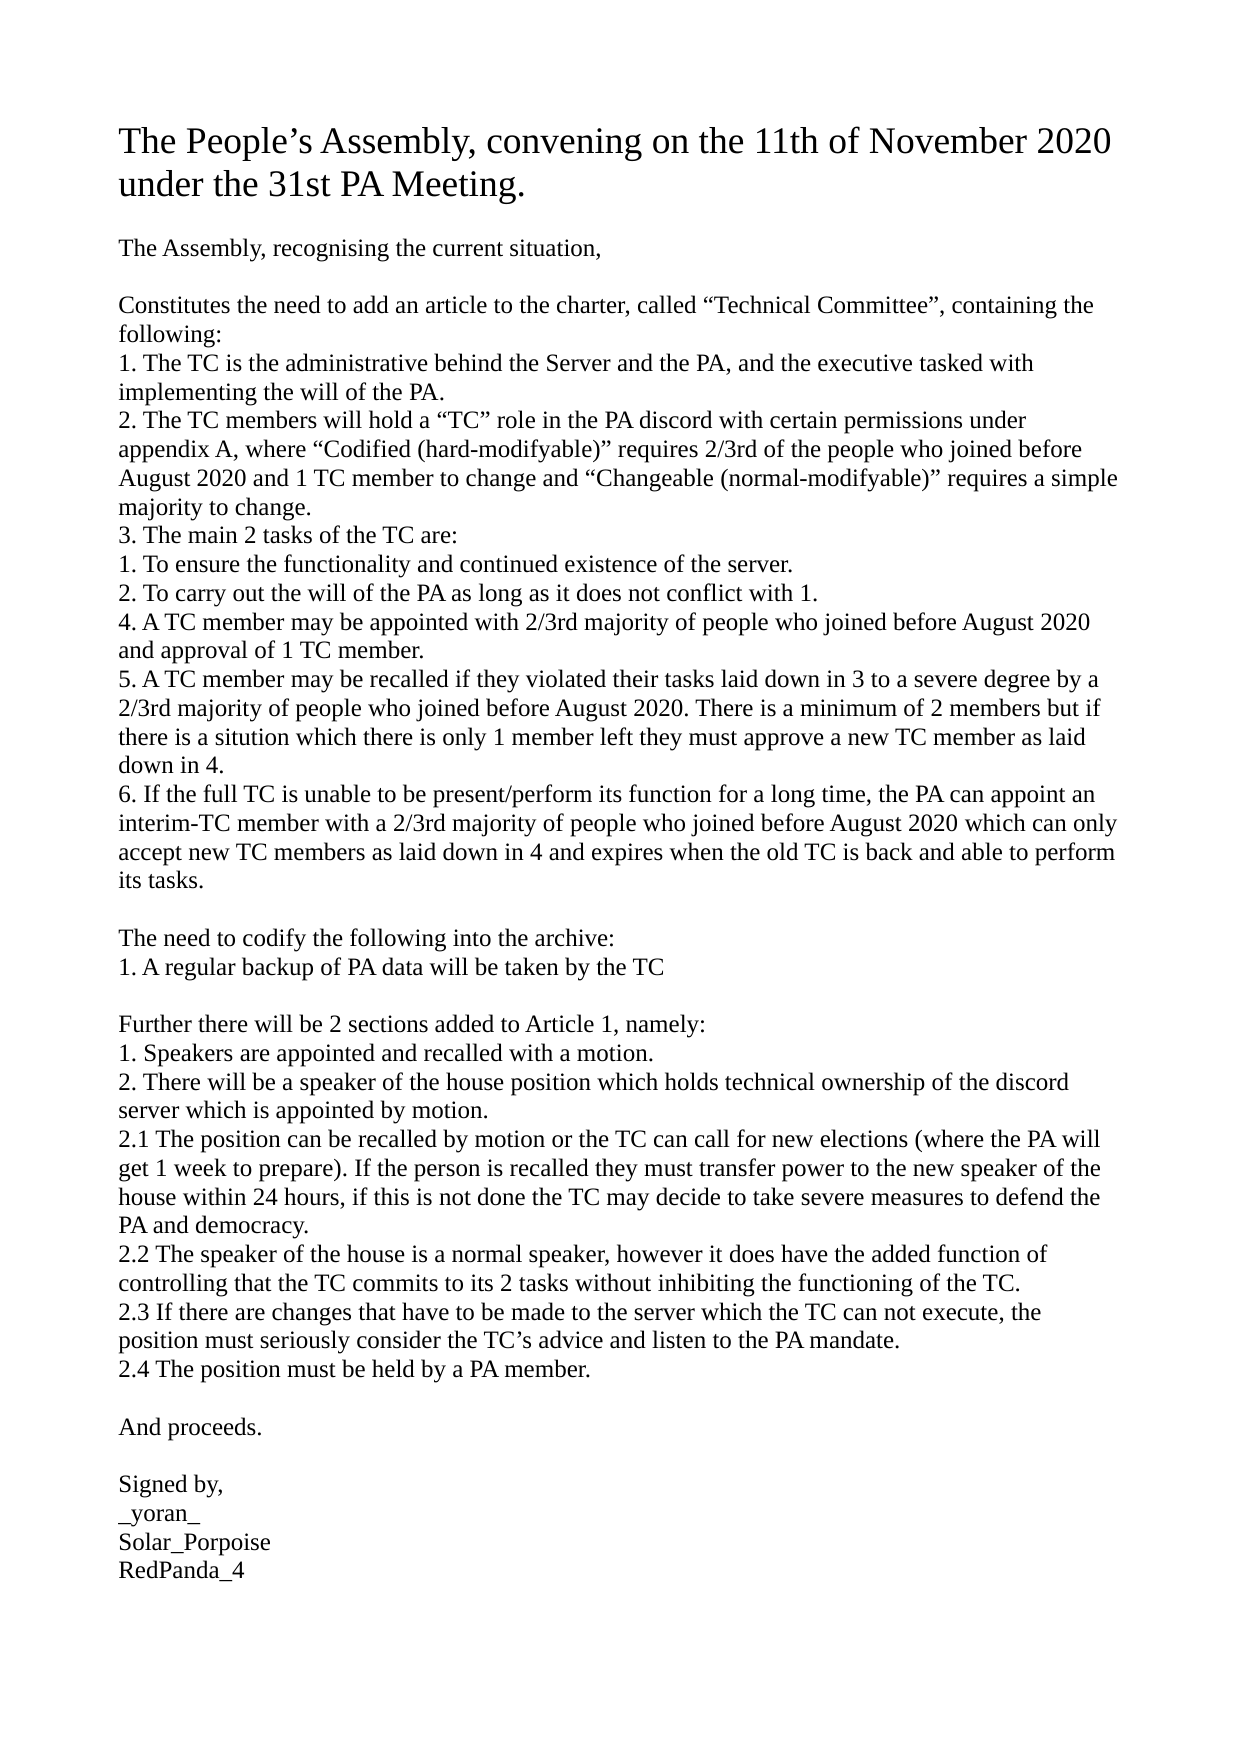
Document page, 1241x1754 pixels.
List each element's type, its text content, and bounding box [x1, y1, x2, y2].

text Further there will be 2 sections added to Article 1, namely: [118, 1009, 1122, 1038]
text 2. To carry out the will of the PA as long as it does not conflict with 1. [118, 578, 1122, 607]
text 2.4 The position must be held by a PA member. [118, 1354, 1122, 1383]
text 1. The TC is the administrative behind the Server and the PA, and the executive tasked with implementing the will of the PA. [118, 348, 1122, 406]
text 2.1 The position can be recalled by motion or the TC can call for new elections (where the PA will get 1 week to prepare). If the person is recalled they must transfer power to the new speaker of the house within 24 hours, if this is not done the TC may decide to take severe measures to defend the PA and democracy. [118, 1124, 1122, 1239]
text 4. A TC member may be appointed with 2/3rd majority of people who joined before August 2020 and approval of 1 TC member. [118, 607, 1122, 664]
text 2.2 The speaker of the house is a normal speaker, however it does have the added function of controlling that the TC commits to its 2 tasks without inhibiting the functioning of the TC. [118, 1239, 1122, 1297]
text The Assembly, recognising the current situation, [118, 233, 1122, 262]
text RedPanda_4 [118, 1556, 1122, 1584]
text 2. The TC members will hold a “TC” role in the PA discord with certain permissions under appendix A, where “Codified (hard-modifyable)” requires 2/3rd of the people who joined before August 2020 and 1 TC member to change and “Changeable (normal-modifyable)” requires a simple majority to change. [118, 406, 1122, 521]
text 1. A regular backup of PA data will be taken by the TC [118, 952, 1122, 981]
text 1. To ensure the functionality and continued existence of the server. [118, 549, 1122, 578]
text Constitutes the need to add an article to the charter, called “Technical Committee”, containing the following: [118, 291, 1122, 348]
text The People’s Assembly, convening on the 11th of November 2020 under the 31st PA Meeting. [118, 118, 1122, 204]
text Solar_Porpoise [118, 1527, 1122, 1556]
text And proceeds. [118, 1412, 1122, 1441]
text 2. There will be a speaker of the house position which holds technical ownership of the discord server which is appointed by motion. [118, 1067, 1122, 1124]
text Signed by, [118, 1469, 1122, 1498]
text 6. If the full TC is unable to be present/perform its function for a long time, the PA can appoint an interim-TC member with a 2/3rd majority of people who joined before August 2020 which can only accept new TC members as laid down in 4 and expires when the old TC is back and able to perform its tasks. [118, 779, 1122, 894]
text 3. The main 2 tasks of the TC are: [118, 521, 1122, 549]
text 5. A TC member may be recalled if they violated their tasks laid down in 3 to a severe degree by a 2/3rd majority of people who joined before August 2020. There is a minimum of 2 members but if there is a sitution which there is only 1 member left they must approve a new TC member as laid down in 4. [118, 664, 1122, 779]
text 1. Speakers are appointed and recalled with a motion. [118, 1038, 1122, 1067]
text 2.3 If there are changes that have to be made to the server which the TC can not execute, the position must seriously consider the TC’s advice and listen to the PA mandate. [118, 1297, 1122, 1354]
text _yoran_ [118, 1498, 1122, 1527]
text The need to codify the following into the archive: [118, 923, 1122, 952]
